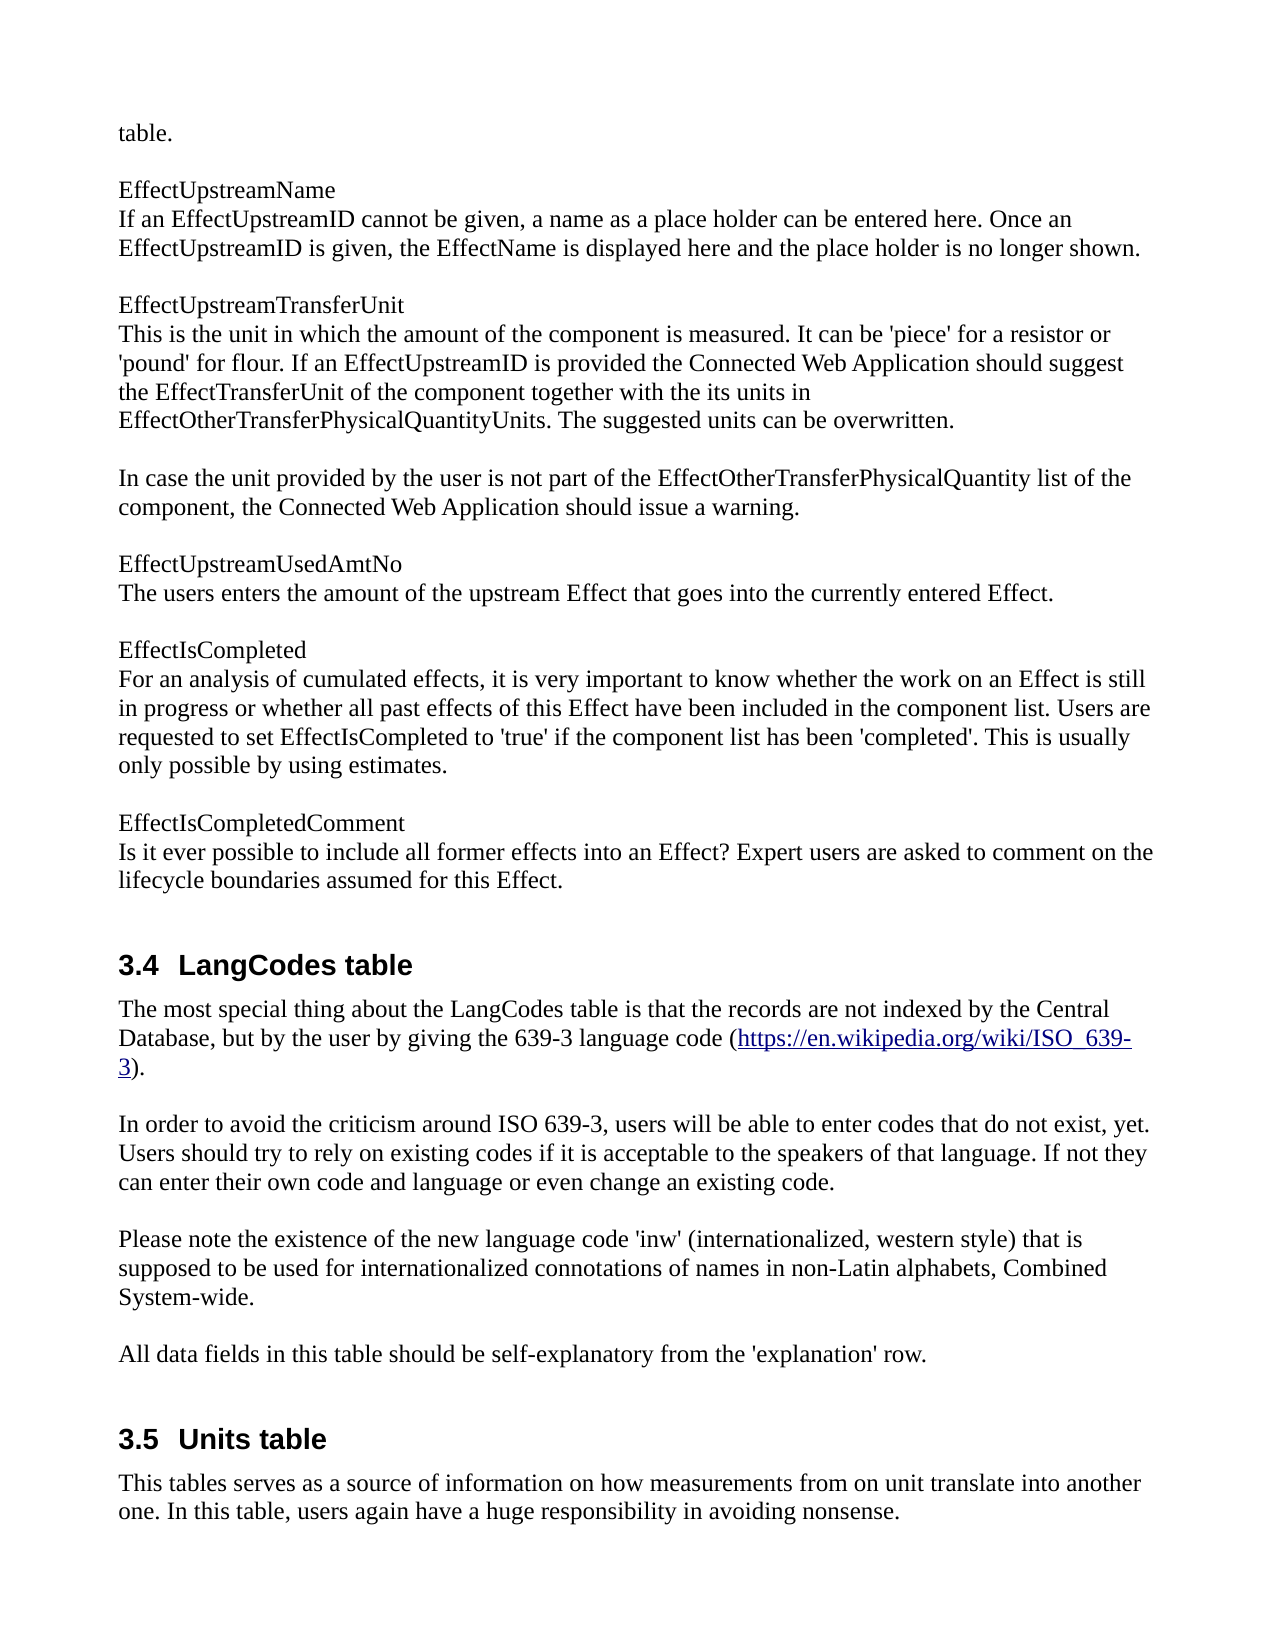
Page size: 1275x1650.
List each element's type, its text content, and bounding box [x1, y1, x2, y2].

text EffectUpstreamUsedAmtNo [118, 549, 1157, 578]
text EffectUpstreamName [118, 176, 1157, 204]
text table. [118, 118, 1157, 147]
text Please note the existence of the new language code 'inw' (internationalized, western style) that is supposed to be used for internationalized connotations of names in non-Latin alphabets, Combined System-wide. [118, 1224, 1157, 1310]
text EffectUpstreamTransferUnit [118, 291, 1157, 319]
text This tables serves as a source of information on how measurements from on unit translate into another one. In this table, users again have a huge responsibility in avoiding nonsense. [118, 1468, 1157, 1525]
text For an analysis of cumulated effects, it is very important to know whether the work on an Effect is still in progress or whether all past effects of this Effect have been included in the component list. Users are requested to set EffectIsCompleted to 'true' if the component list has been 'completed'. This is usually only possible by using estimates. [118, 664, 1157, 779]
text In case the unit provided by the user is not part of the EffectOtherTransferPhysicalQuantity list of the component, the Connected Web Application should issue a warning. [118, 463, 1157, 521]
text In order to avoid the criticism around ISO 639-3, users will be able to enter codes that do not exist, yet. Users should try to rely on existing codes if it is acceptable to the speakers of that language. If not they can enter their own code and language or even change an existing code. [118, 1109, 1157, 1195]
text If an EffectUpstreamID cannot be given, a name as a place holder can be entered here. Once an EffectUpstreamID is given, the EffectName is displayed here and the place holder is no longer shown. [118, 204, 1157, 262]
text EffectIsCompleted [118, 636, 1157, 664]
text EffectIsCompletedComment [118, 808, 1157, 837]
subtitle Units table [118, 1422, 1157, 1455]
text Is it ever possible to include all former effects into an Effect? Expert users are asked to comment on the lifecycle boundaries assumed for this Effect. [118, 837, 1157, 894]
text All data fields in this table should be self-explanatory from the 'explanation' row. [118, 1339, 1157, 1368]
text This is the unit in which the amount of the component is measured. It can be 'piece' for a resistor or 'pound' for flour. If an EffectUpstreamID is provided the Connected Web Application should suggest the EffectTransferUnit of the component together with the its units in EffectOtherTransferPhysicalQuantityUnits. The suggested units can be overwritten. [118, 319, 1157, 434]
subtitle LangCodes table [118, 948, 1157, 982]
text The most special thing about the LangCodes table is that the records are not indexed by the Central Database, but by the user by giving the 639-3 language code (https://en.wikipedia.org/wiki/ISO_639-3). [118, 994, 1157, 1080]
text The users enters the amount of the upstream Effect that goes into the currently entered Effect. [118, 578, 1157, 607]
